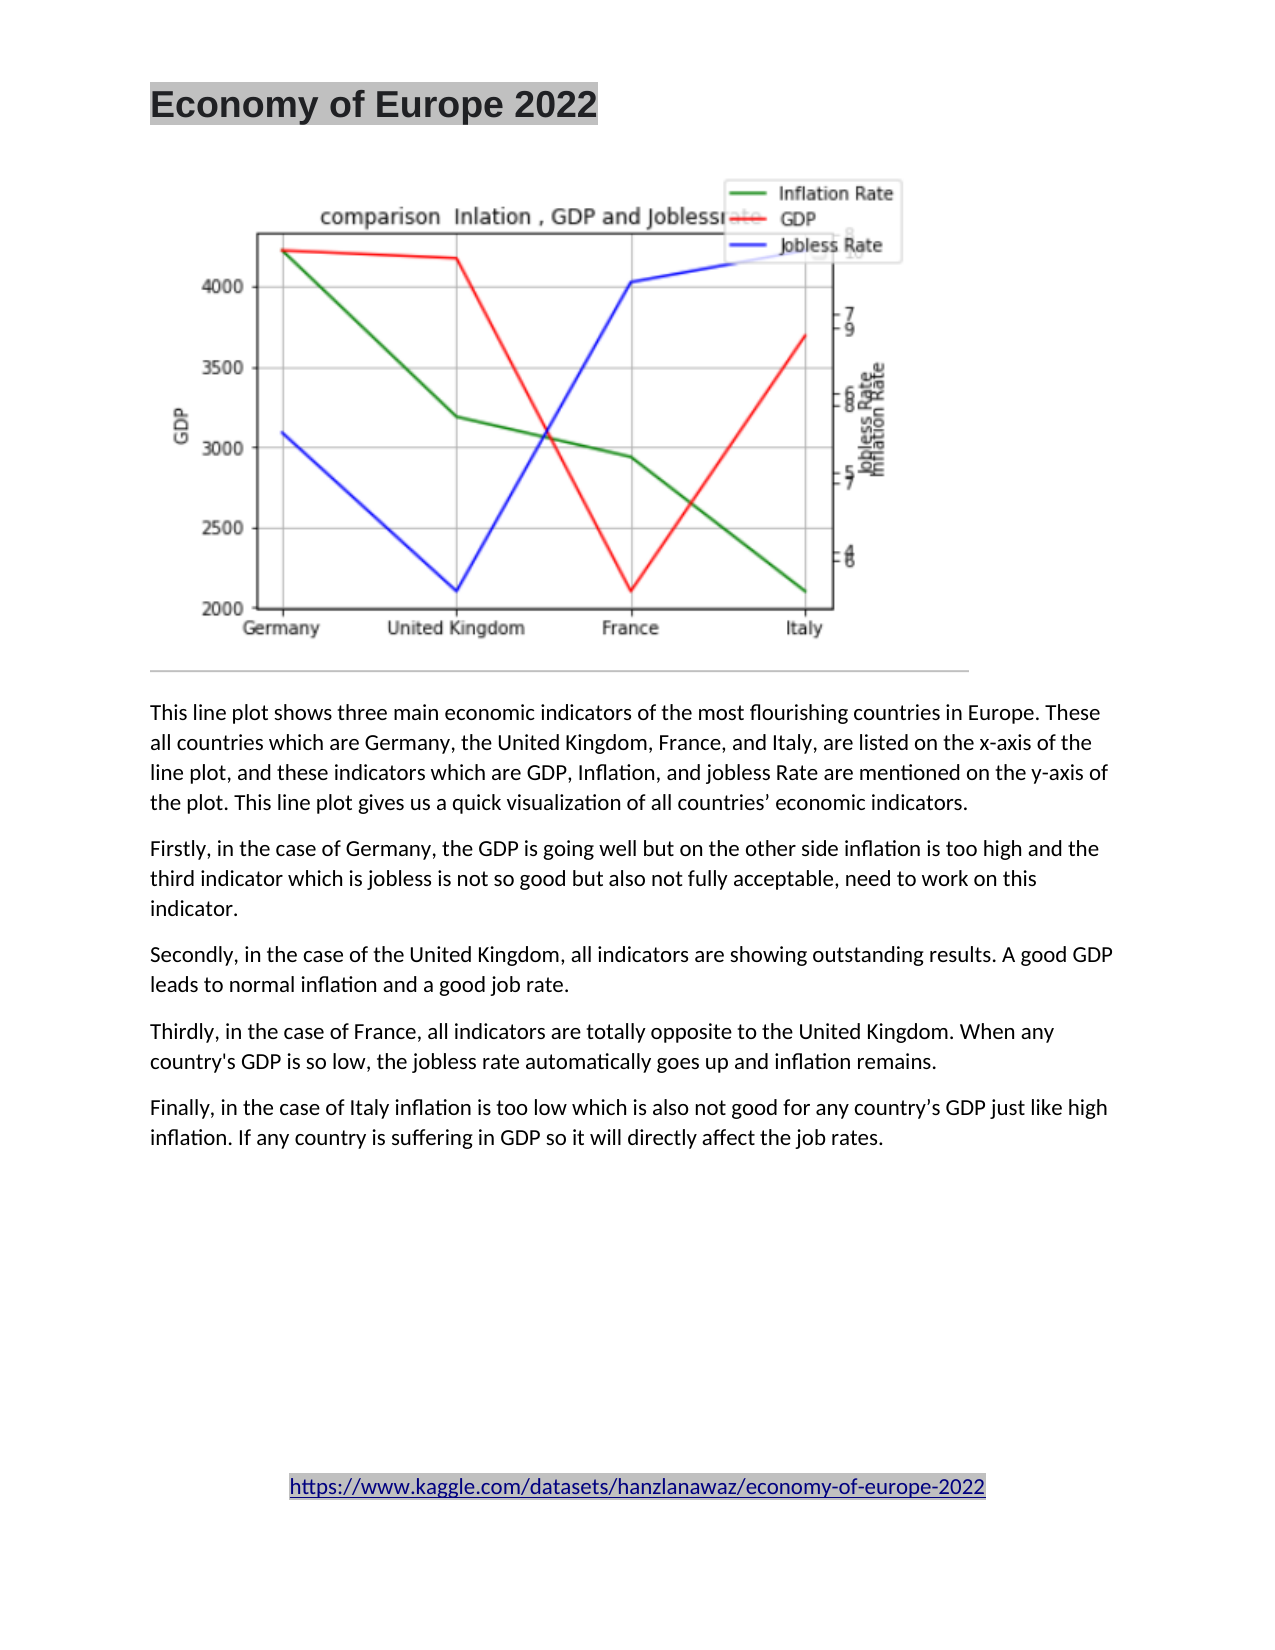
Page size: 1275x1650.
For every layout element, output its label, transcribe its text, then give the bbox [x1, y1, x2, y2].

text Firstly, in the case of Germany, the GDP is going well but on the other side inflation is too high and the third indicator which is jobless is not so good but also not fully acceptable, need to work on this indicator. [150, 834, 1125, 922]
subtitle Economy of Europe 2022 [150, 75, 1125, 125]
text Thirdly, in the case of France, all indicators are totally opposite to the United Kingdom. When any country's GDP is so low, the jobless rate automatically goes up and inflation remains. [150, 1017, 1125, 1075]
text Secondly, in the case of the United Kingdom, all indicators are showing outstanding results. A good GDP leads to normal inflation and a good job rate. [150, 941, 1125, 998]
text This line plot shows three main economic indicators of the most flourishing countries in Europe. These all countries which are Germany, the United Kingdom, France, and Italy, are listed on the x-axis of the line plot, and these indicators which are GDP, Inflation, and jobless Rate are mentioned on the y-axis of the plot. This line plot gives us a quick visualization of all countries’ economic indicators. [150, 698, 1125, 816]
text Finally, in the case of Italy inflation is too low which is also not good for any country’s GDP just like high inflation. If any country is suffering in GDP so it will directly affect the job rates. [150, 1093, 1125, 1151]
